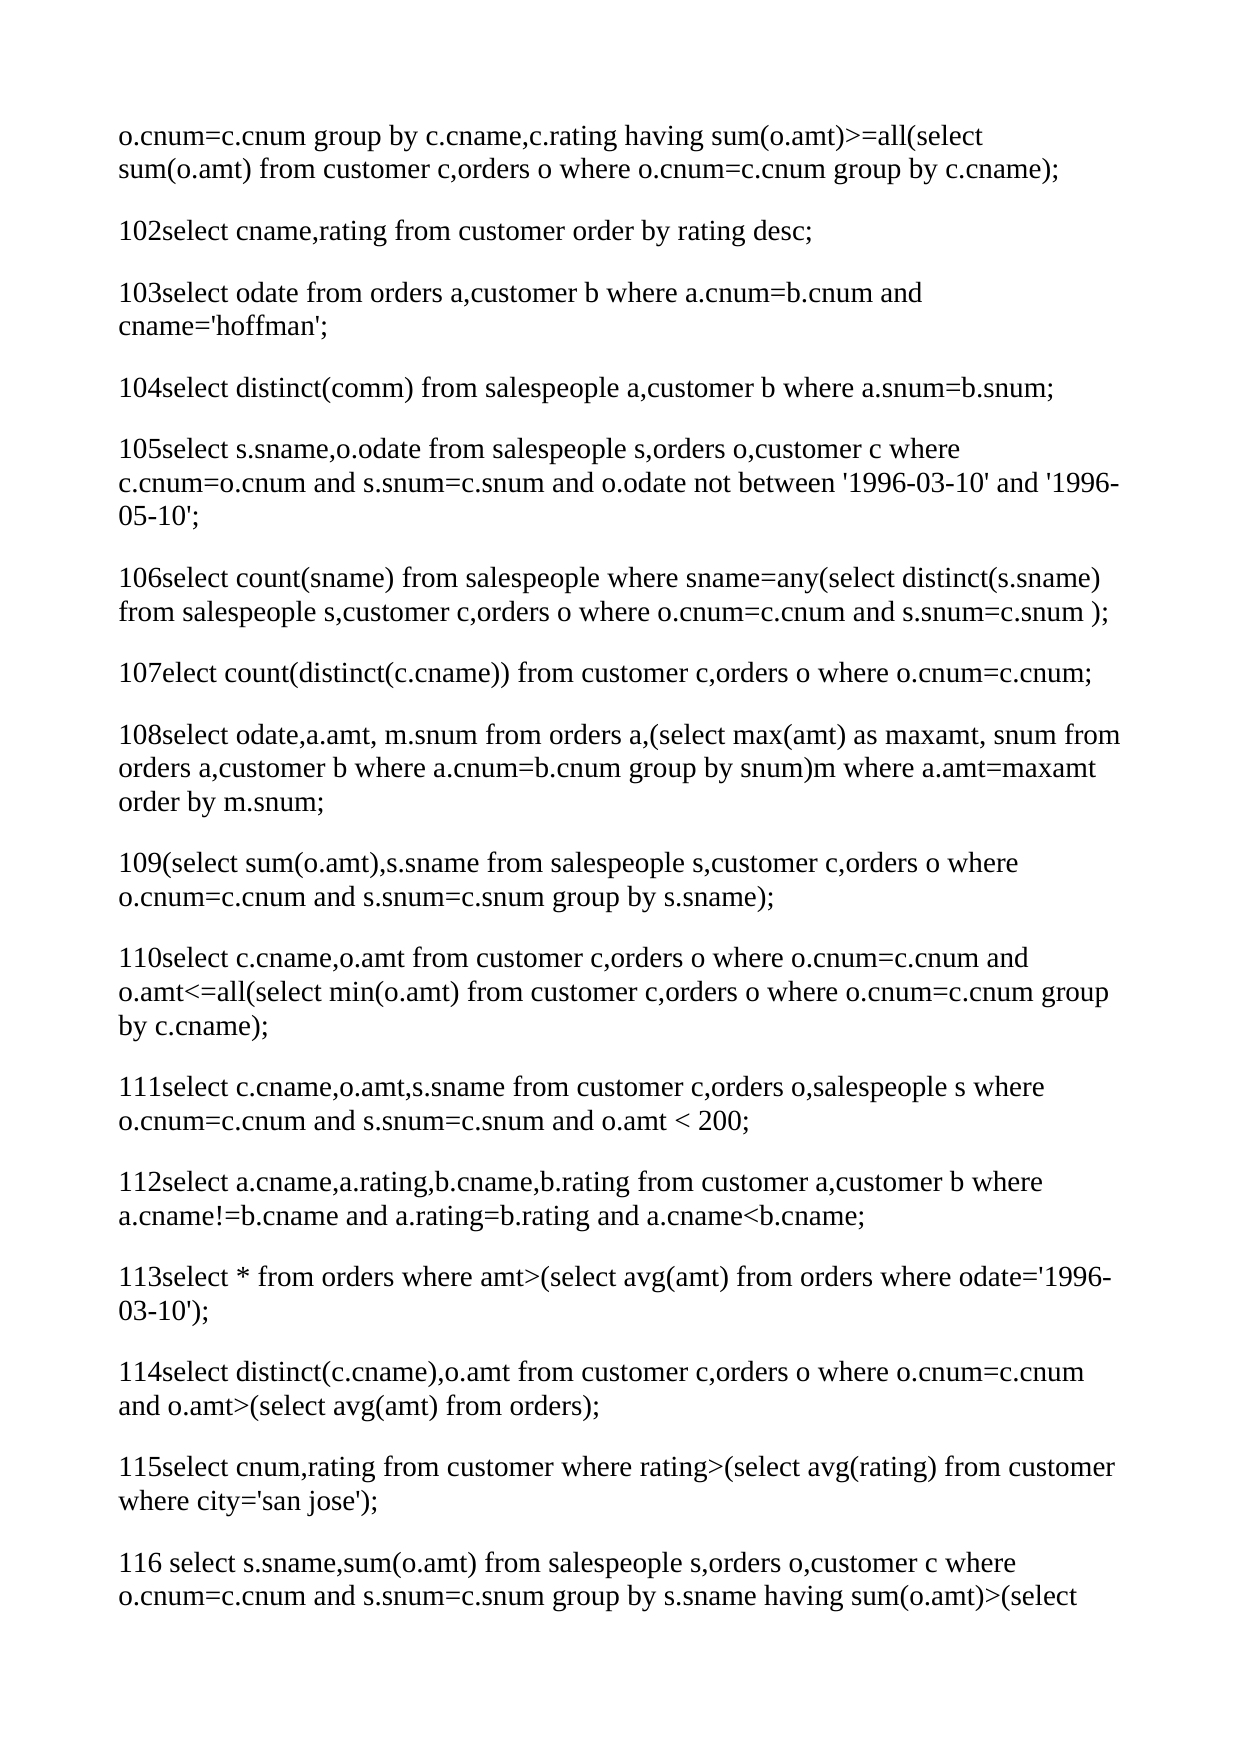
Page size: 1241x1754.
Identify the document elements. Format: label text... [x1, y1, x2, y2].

text 108select odate,a.amt, m.snum from orders a,(select max(amt) as maxamt, snum from orders a,customer b where a.cnum=b.cnum group by snum)m where a.amt=maxamt order by m.snum; [118, 717, 1122, 817]
text 104select distinct(comm) from salespeople a,customer b where a.snum=b.snum; [118, 370, 1122, 403]
text 113select * from orders where amt>(select avg(amt) from orders where odate='1996-03-10'); [118, 1259, 1122, 1326]
text 110select c.cname,o.amt from customer c,orders o where o.cnum=c.cnum and o.amt<=all(select min(o.amt) from customer c,orders o where o.cnum=c.cnum group by c.cname); [118, 941, 1122, 1041]
text 107elect count(distinct(c.cname)) from customer c,orders o where o.cnum=c.cnum; [118, 655, 1122, 689]
text 102select cname,rating from customer order by rating desc; [118, 213, 1122, 247]
text 109(select sum(o.amt),s.sname from salespeople s,customer c,orders o where o.cnum=c.cnum and s.snum=c.snum group by s.sname); [118, 845, 1122, 912]
text 111select c.cname,o.amt,s.sname from customer c,orders o,salespeople s where o.cnum=c.cnum and s.snum=c.snum and o.amt < 200; [118, 1069, 1122, 1136]
text 114select distinct(c.cname),o.amt from customer c,orders o where o.cnum=c.cnum and o.amt>(select avg(amt) from orders); [118, 1354, 1122, 1422]
text 105select s.sname,o.odate from salespeople s,orders o,customer c where c.cnum=o.cnum and s.snum=c.snum and o.odate not between '1996-03-10' and '1996-05-10'; [118, 431, 1122, 532]
text 115select cnum,rating from customer where rating>(select avg(rating) from customer where city='san jose'); [118, 1449, 1122, 1517]
text 112select a.cname,a.rating,b.cname,b.rating from customer a,customer b where a.cname!=b.cname and a.rating=b.rating and a.cname<b.cname; [118, 1164, 1122, 1231]
text o.cnum=c.cnum group by c.cname,c.rating having sum(o.amt)>=all(select sum(o.amt) from customer c,orders o where o.cnum=c.cnum group by c.cname); [118, 118, 1122, 185]
text 106select count(sname) from salespeople where sname=any(select distinct(s.sname) from salespeople s,customer c,orders o where o.cnum=c.cnum and s.snum=c.snum ); [118, 560, 1122, 627]
text 116 select s.sname,sum(o.amt) from salespeople s,orders o,customer c where o.cnum=c.cnum and s.snum=c.snum group by s.sname having sum(o.amt)>(select [118, 1545, 1122, 1612]
text 103select odate from orders a,customer b where a.cnum=b.cnum and cname='hoffman'; [118, 275, 1122, 342]
